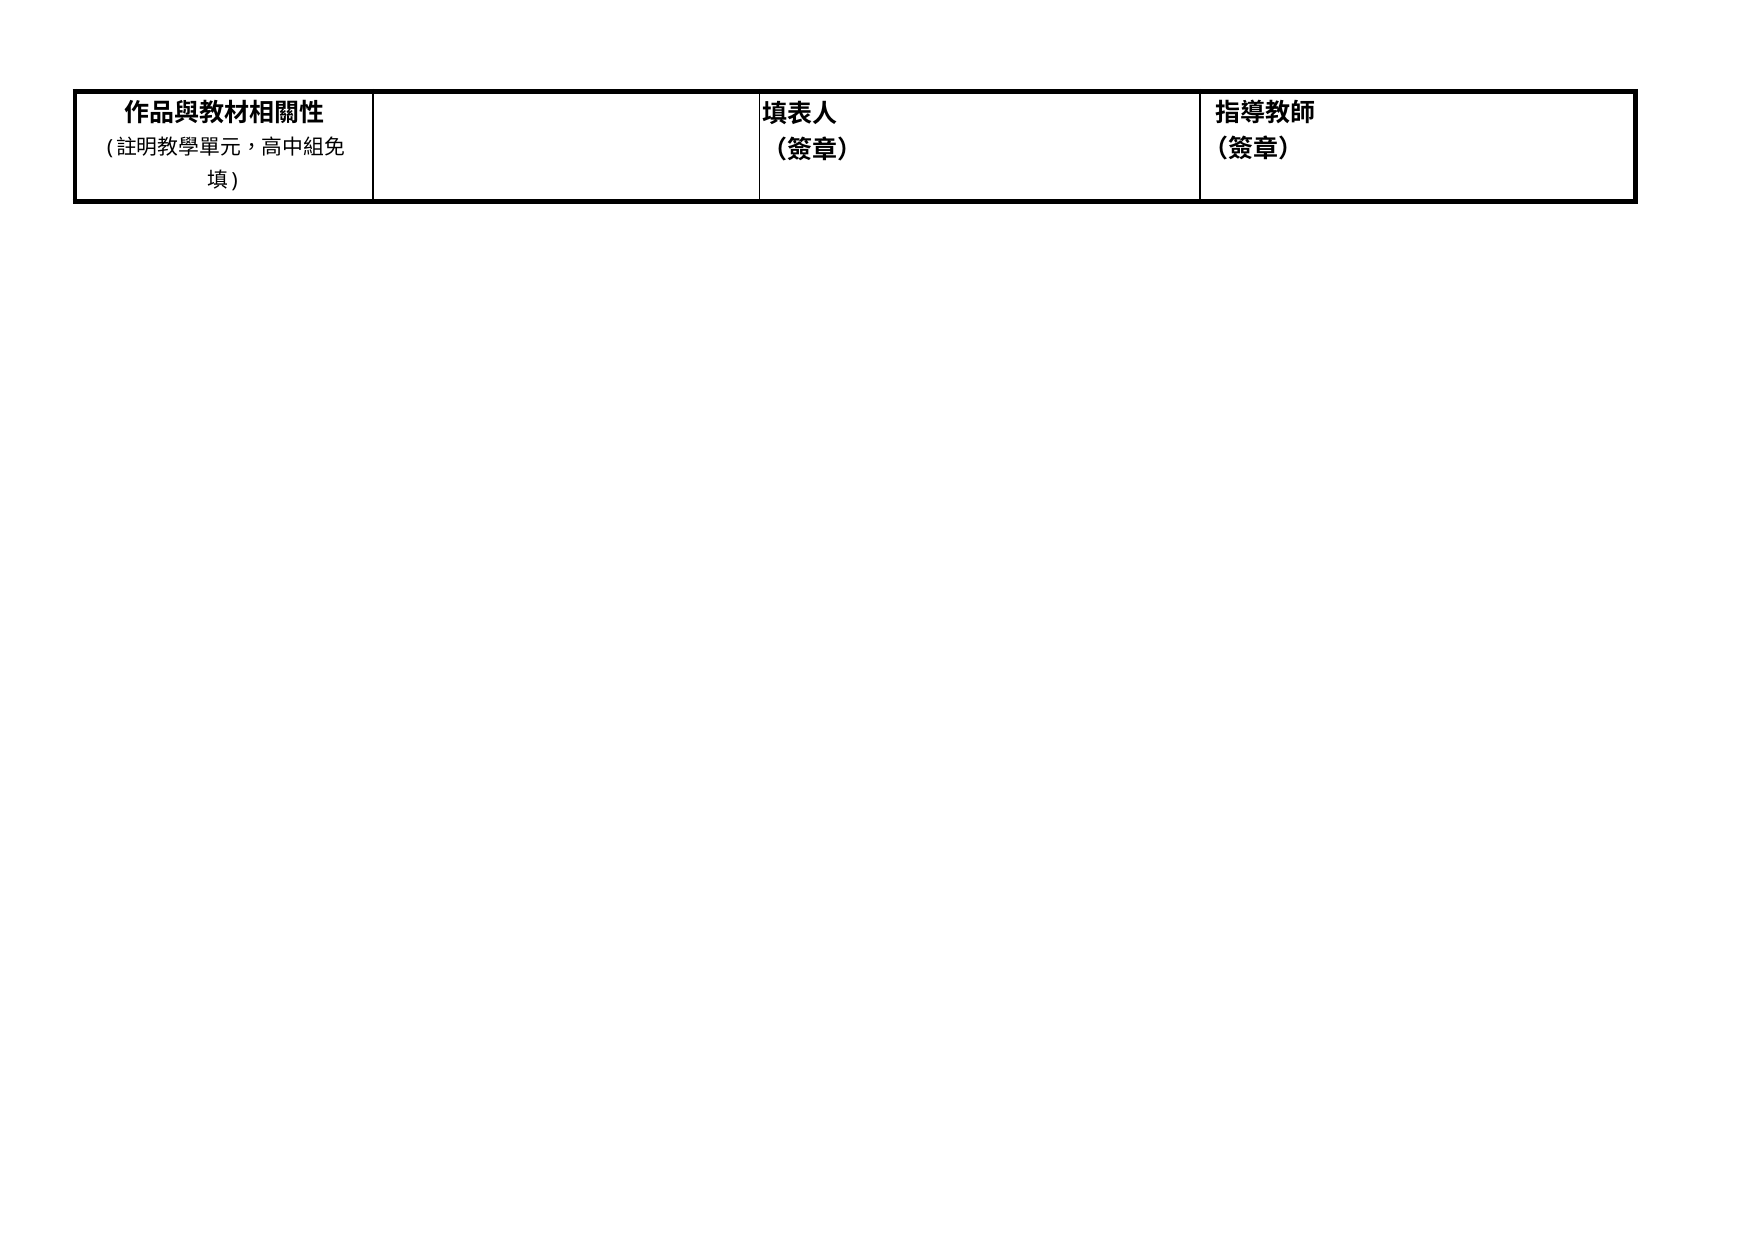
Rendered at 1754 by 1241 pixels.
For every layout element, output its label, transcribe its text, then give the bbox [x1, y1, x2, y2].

table_cell 填表人 （簽章） [760, 94, 1199, 199]
table_cell 作品與教材相關性 (註明教學單元，高中組免填) [77, 94, 372, 199]
table_cell 指導教師 （簽章） [1201, 94, 1633, 199]
table_cell [374, 94, 759, 199]
